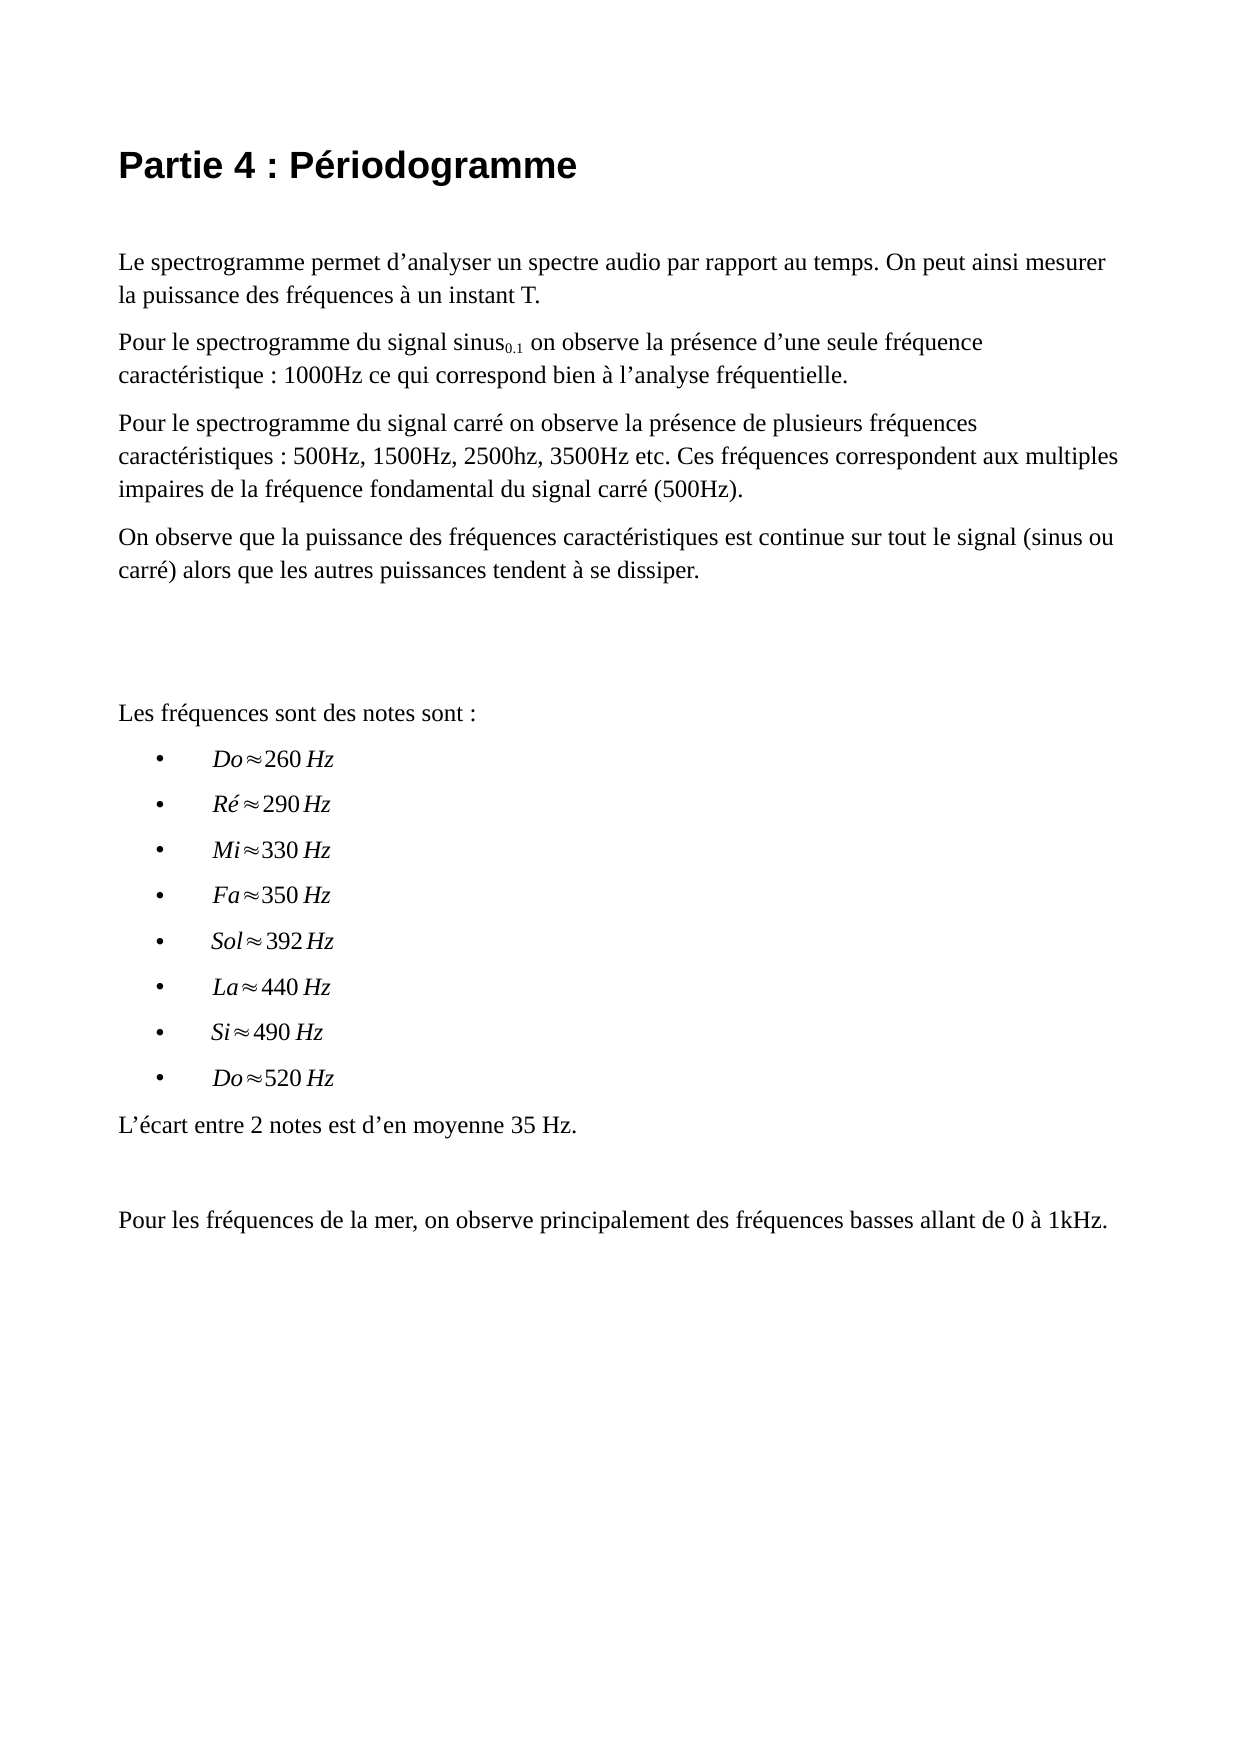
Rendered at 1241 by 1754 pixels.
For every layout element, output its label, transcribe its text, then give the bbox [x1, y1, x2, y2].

text Le spectrogramme permet d’analyser un spectre audio par rapport au temps. On peut ainsi mesurer la puissance des fréquences à un instant T. [118, 247, 1122, 309]
subtitle Partie 4 : Périodogramme [118, 143, 1122, 187]
text Pour le spectrogramme du signal carré on observe la présence de plusieurs fréquences caractéristiques : 500Hz, 1500Hz, 2500hz, 3500Hz etc. Ces fréquences correspondent aux multiples impaires de la fréquence fondamental du signal carré (500Hz). [118, 408, 1122, 503]
text On observe que la puissance des fréquences caractéristiques est continue sur tout le signal (sinus ou carré) alors que les autres puissances tendent à se dissiper. [118, 522, 1122, 583]
text Pour les fréquences de la mer, on observe principalement des fréquences basses allant de 0 à 1kHz. [118, 1205, 1122, 1234]
text Les fréquences sont des notes sont : [118, 698, 1122, 726]
text L’écart entre 2 notes est d’en moyenne 35 Hz. [118, 1110, 1122, 1139]
text Pour le spectrogramme du signal sinus0.1 on observe la présence d’une seule fréquence caractéristique : 1000Hz ce qui correspond bien à l’analyse fréquentielle. [118, 327, 1122, 389]
